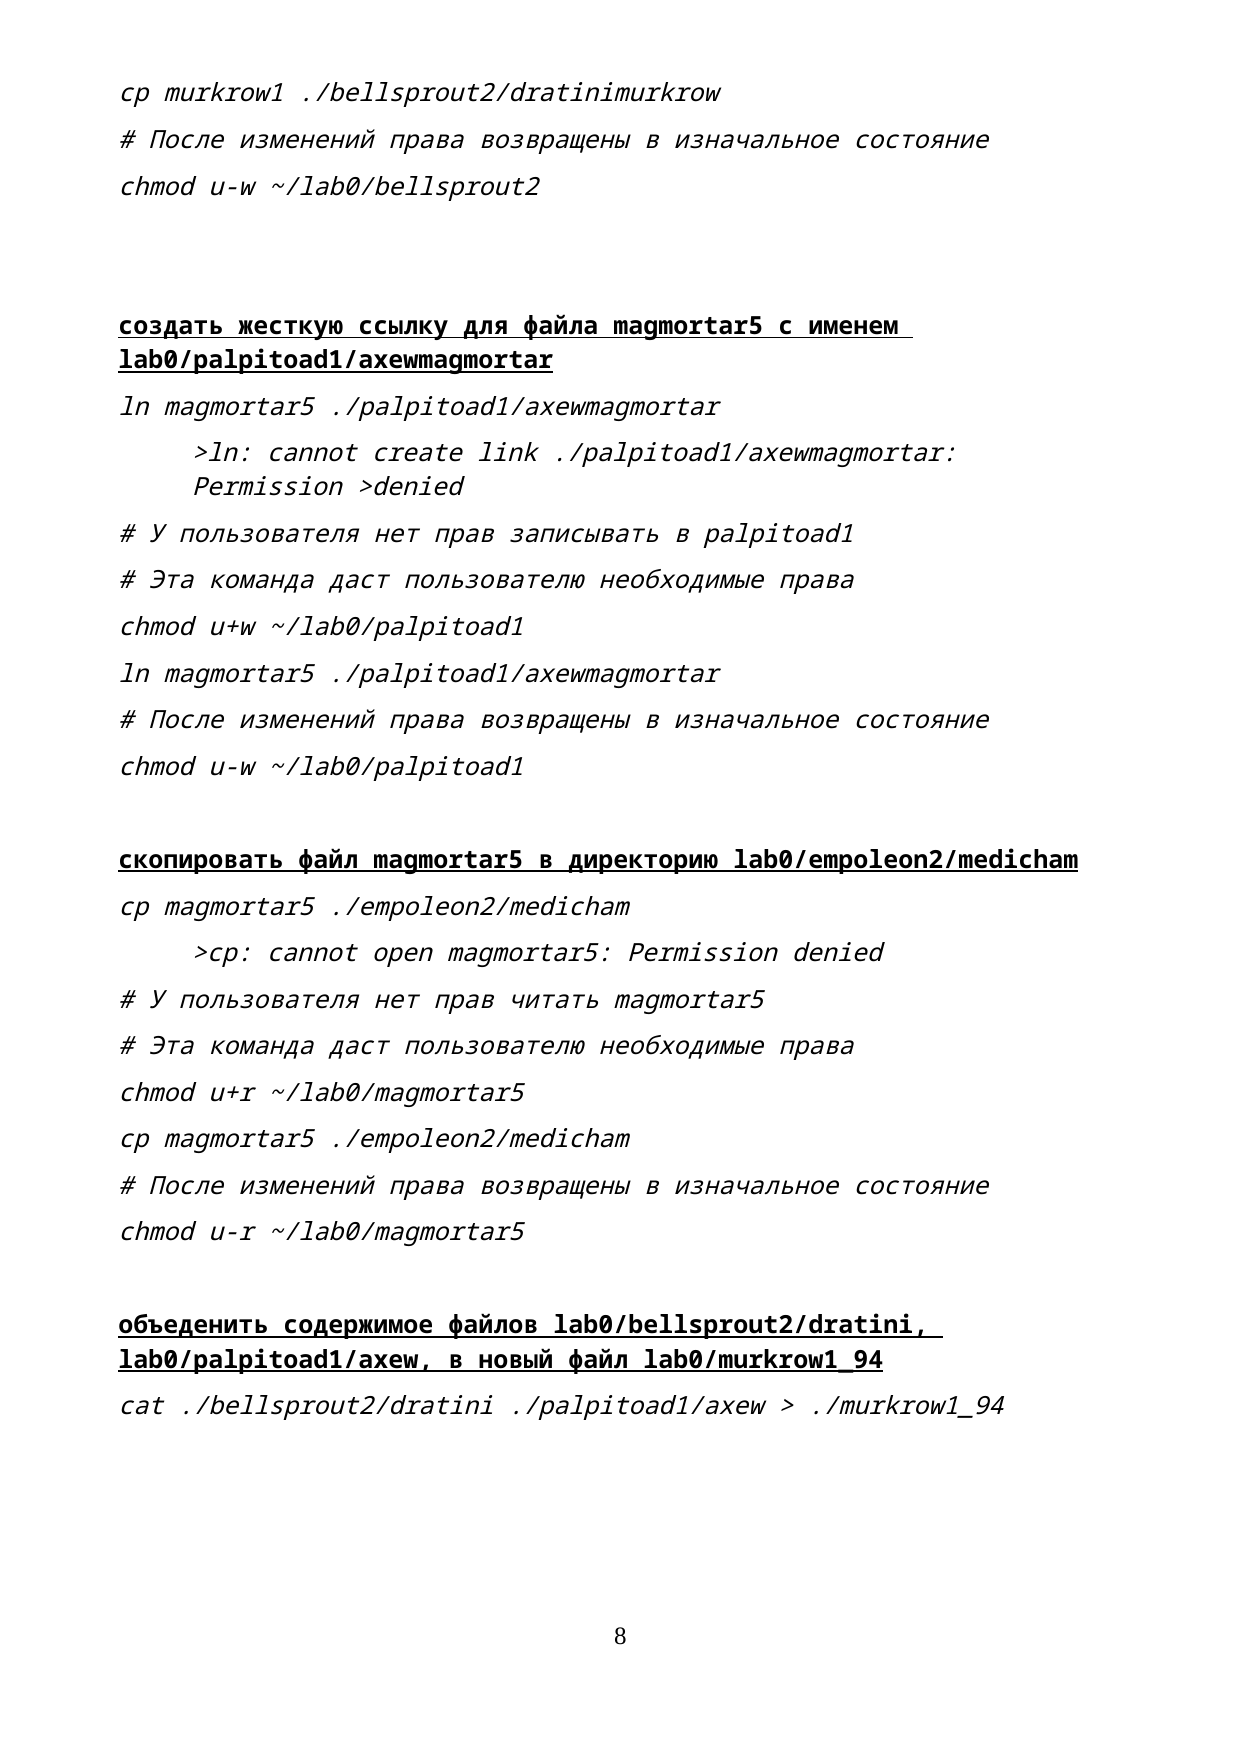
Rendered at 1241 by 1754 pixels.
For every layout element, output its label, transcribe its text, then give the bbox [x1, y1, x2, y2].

text cp magmortar5 ./empoleon2/medicham [118, 888, 1122, 922]
text # После изменений права возвращены в изначальное состояние [118, 122, 1122, 156]
text chmod u-w ~/lab0/bellsprout2 [118, 168, 1122, 202]
text cоздать жесткую ссылку для файла magmortar5 с именем lab0/palpitoad1/axewmagmortar [118, 308, 1122, 376]
text объеденить содержимое файлов lab0/bellsprout2/dratini, lab0/palpitoad1/axew, в новый файл lab0/murkrow1_94 [118, 1307, 1122, 1375]
text chmod u-r ~/lab0/magmortar5 [118, 1214, 1122, 1248]
text # Эта команда даст пользователю необходимые права [118, 562, 1122, 596]
text # У пользователя нет прав читать magmortar5 [118, 981, 1122, 1015]
text # У пользователя нет прав записывать в palpitoad1 [118, 516, 1122, 550]
text cat ./bellsprout2/dratini ./palpitoad1/axew > ./murkrow1_94 [118, 1388, 1122, 1422]
text cp magmortar5 ./empoleon2/medicham [118, 1121, 1122, 1155]
text # После изменений права возвращены в изначальное состояние [118, 1167, 1122, 1202]
text скопировать файл magmortar5 в директорию lab0/empoleon2/medicham [118, 842, 1122, 876]
text chmod u+w ~/lab0/palpitoad1 [118, 609, 1122, 643]
text cp murkrow1 ./bellsprout2/dratinimurkrow [118, 75, 1122, 109]
text # После изменений права возвращены в изначальное состояние [118, 702, 1122, 736]
text ln magmortar5 ./palpitoad1/axewmagmortar [118, 655, 1122, 689]
text >cp: cannot open magmortar5: Permission denied [118, 935, 1122, 969]
text # Эта команда даст пользователю необходимые права [118, 1028, 1122, 1062]
text ln magmortar5 ./palpitoad1/axewmagmortar [118, 388, 1122, 422]
text >ln: cannot create link ./palpitoad1/axewmagmortar: Permission >denied [192, 435, 1122, 503]
text chmod u+r ~/lab0/magmortar5 [118, 1074, 1122, 1108]
text chmod u-w ~/lab0/palpitoad1 [118, 748, 1122, 782]
